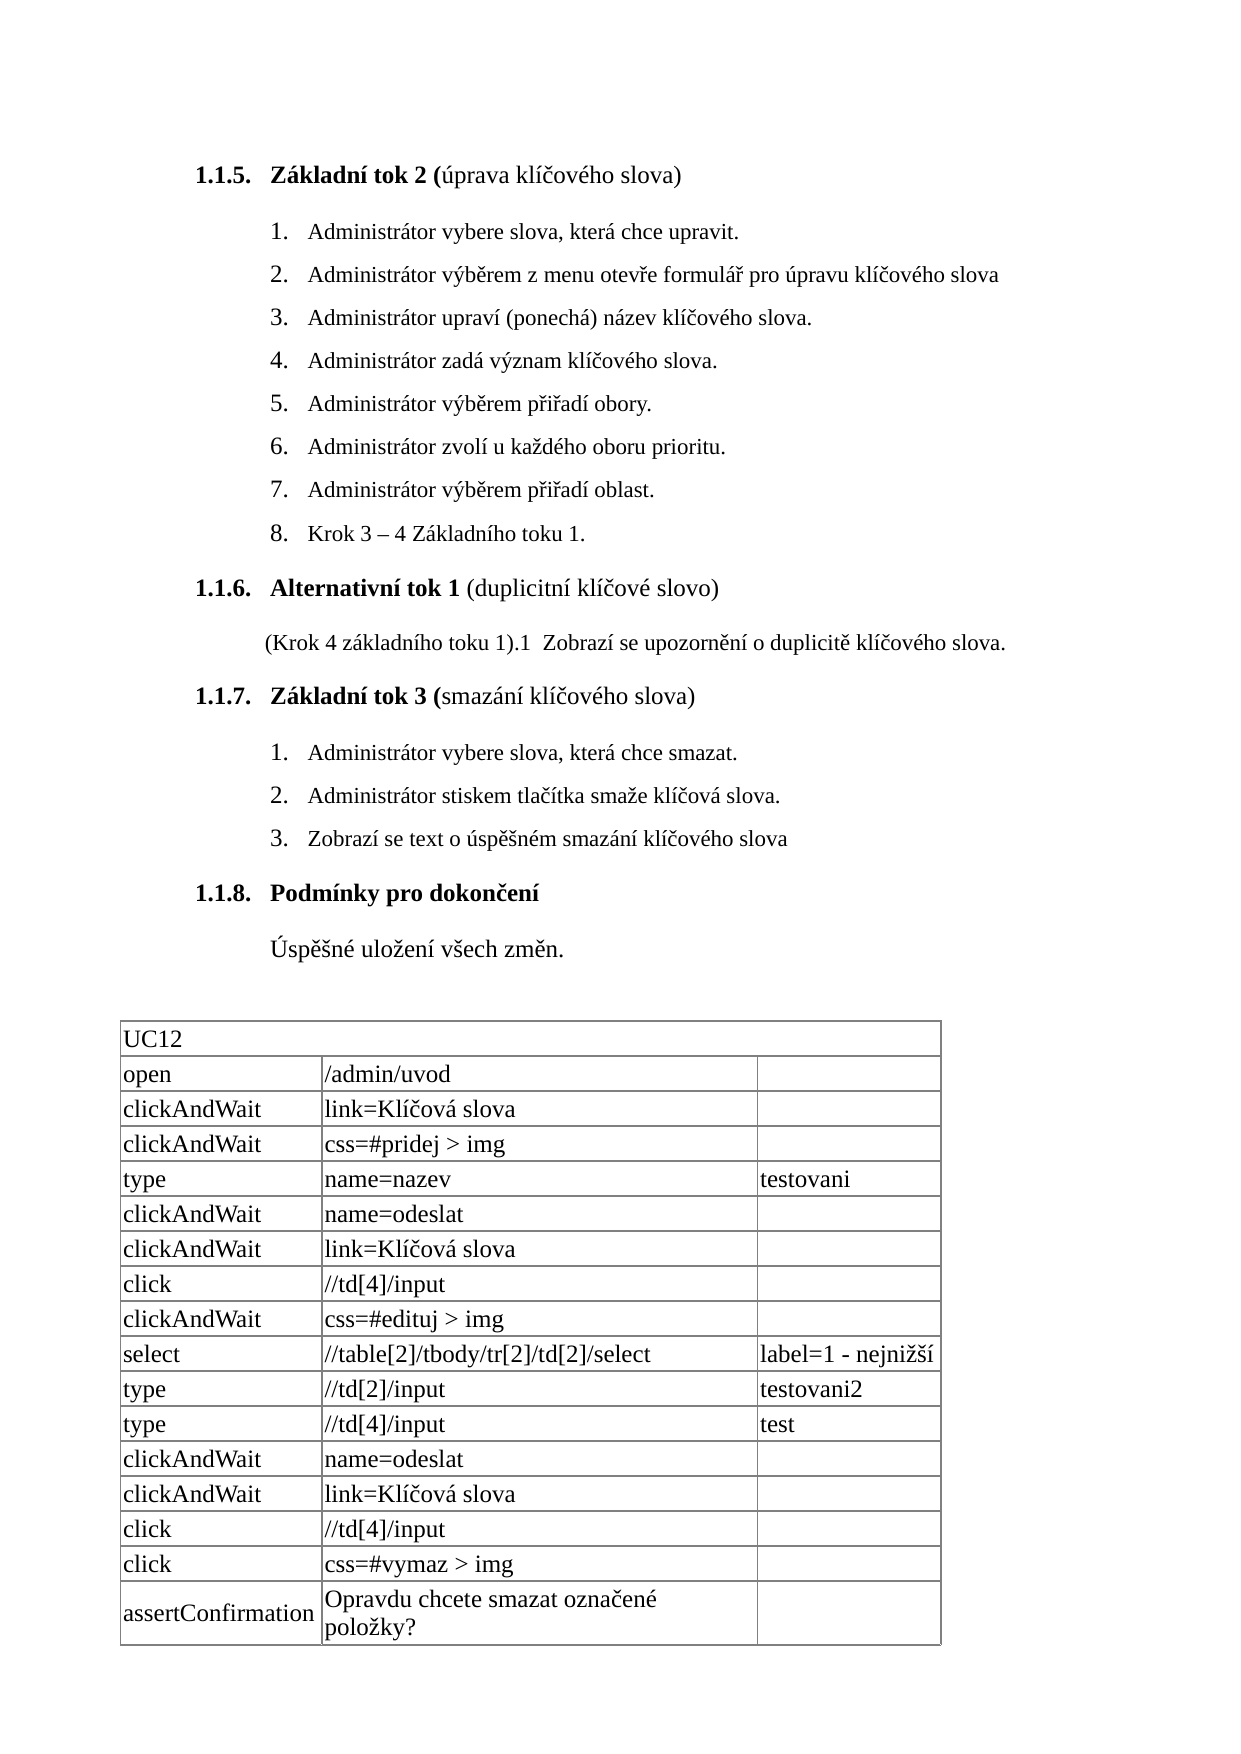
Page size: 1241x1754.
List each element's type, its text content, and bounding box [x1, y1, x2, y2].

table_cell [758, 1512, 940, 1545]
table_cell clickAndWait [121, 1127, 321, 1160]
table_cell [758, 1302, 940, 1335]
table_cell Opravdu chcete smazat označené položky? [323, 1582, 757, 1644]
list Administrátor výběrem přiřadí oblast. [270, 474, 1120, 503]
list Administrátor zadá význam klíčového slova. [270, 345, 1120, 374]
text (Krok 4 základního toku 1).1 Zobrazí se upozornění o duplicitě klíčového slova. [211, 629, 1120, 655]
table_cell [758, 1267, 940, 1300]
table_cell [758, 1477, 940, 1510]
table_cell type [121, 1407, 321, 1440]
table_cell [758, 1127, 940, 1160]
table_cell type [121, 1162, 321, 1195]
table_cell clickAndWait [121, 1092, 321, 1125]
table_cell /admin/uvod [323, 1057, 757, 1090]
table_cell [758, 1092, 940, 1125]
table_cell link=Klíčová slova [323, 1477, 757, 1510]
table_cell test [758, 1407, 940, 1440]
list Administrátor stiskem tlačítka smaže klíčová slova. [270, 780, 1120, 808]
table_cell assertConfirmation [121, 1582, 321, 1644]
table_cell name=odeslat [323, 1197, 757, 1230]
list Administrátor výběrem přiřadí obory. [270, 388, 1120, 417]
table_cell testovani2 [758, 1372, 940, 1405]
table_cell [758, 1442, 940, 1475]
table_cell [758, 1582, 940, 1644]
table_cell select [121, 1337, 321, 1370]
table_cell //td[4]/input [323, 1267, 757, 1300]
table_cell clickAndWait [121, 1232, 321, 1265]
table_cell type [121, 1372, 321, 1405]
list Administrátor zvolí u každého oboru prioritu. [270, 431, 1120, 460]
table_cell label=1 - nejnižší [758, 1337, 940, 1370]
table_cell clickAndWait [121, 1442, 321, 1475]
list Podmínky pro dokončení [195, 878, 1120, 907]
table_cell css=#edituj > img [323, 1302, 757, 1335]
table_cell //td[2]/input [323, 1372, 757, 1405]
table_cell clickAndWait [121, 1477, 321, 1510]
text Úspěšné uložení všech změn. [270, 934, 1120, 963]
table_cell css=#vymaz > img [323, 1547, 757, 1580]
table_cell clickAndWait [121, 1302, 321, 1335]
list Administrátor vybere slova, která chce smazat. [270, 737, 1120, 765]
table_cell click [121, 1267, 321, 1300]
table_cell testovani [758, 1162, 940, 1195]
list Administrátor upraví (ponechá) název klíčového slova. [270, 302, 1120, 331]
list Alternativní tok 1 (duplicitní klíčové slovo) [195, 573, 1120, 602]
table_cell click [121, 1547, 321, 1580]
table_cell clickAndWait [121, 1197, 321, 1230]
list Základní tok 2 (úprava klíčového slova) [195, 160, 1120, 189]
table_cell [758, 1232, 940, 1265]
list Administrátor vybere slova, která chce upravit. [270, 216, 1120, 244]
list Administrátor výběrem z menu otevře formulář pro úpravu klíčového slova [270, 259, 1120, 288]
table_cell name=nazev [323, 1162, 757, 1195]
table_cell link=Klíčová slova [323, 1092, 757, 1125]
table_header UC12 [121, 1022, 940, 1055]
table_cell //td[4]/input [323, 1512, 757, 1545]
table_cell open [121, 1057, 321, 1090]
list Základní tok 3 (smazání klíčového slova) [195, 681, 1120, 710]
table_cell css=#pridej > img [323, 1127, 757, 1160]
table_cell //table[2]/tbody/tr[2]/td[2]/select [323, 1337, 757, 1370]
list Krok 3 – 4 Základního toku 1. [270, 518, 1120, 546]
table_cell click [121, 1512, 321, 1545]
table_cell [758, 1547, 940, 1580]
table_cell link=Klíčová slova [323, 1232, 757, 1265]
table_cell [758, 1057, 940, 1090]
table_cell //td[4]/input [323, 1407, 757, 1440]
table_cell name=odeslat [323, 1442, 757, 1475]
table_cell [758, 1197, 940, 1230]
list Zobrazí se text o úspěšném smazání klíčového slova [270, 823, 1120, 852]
